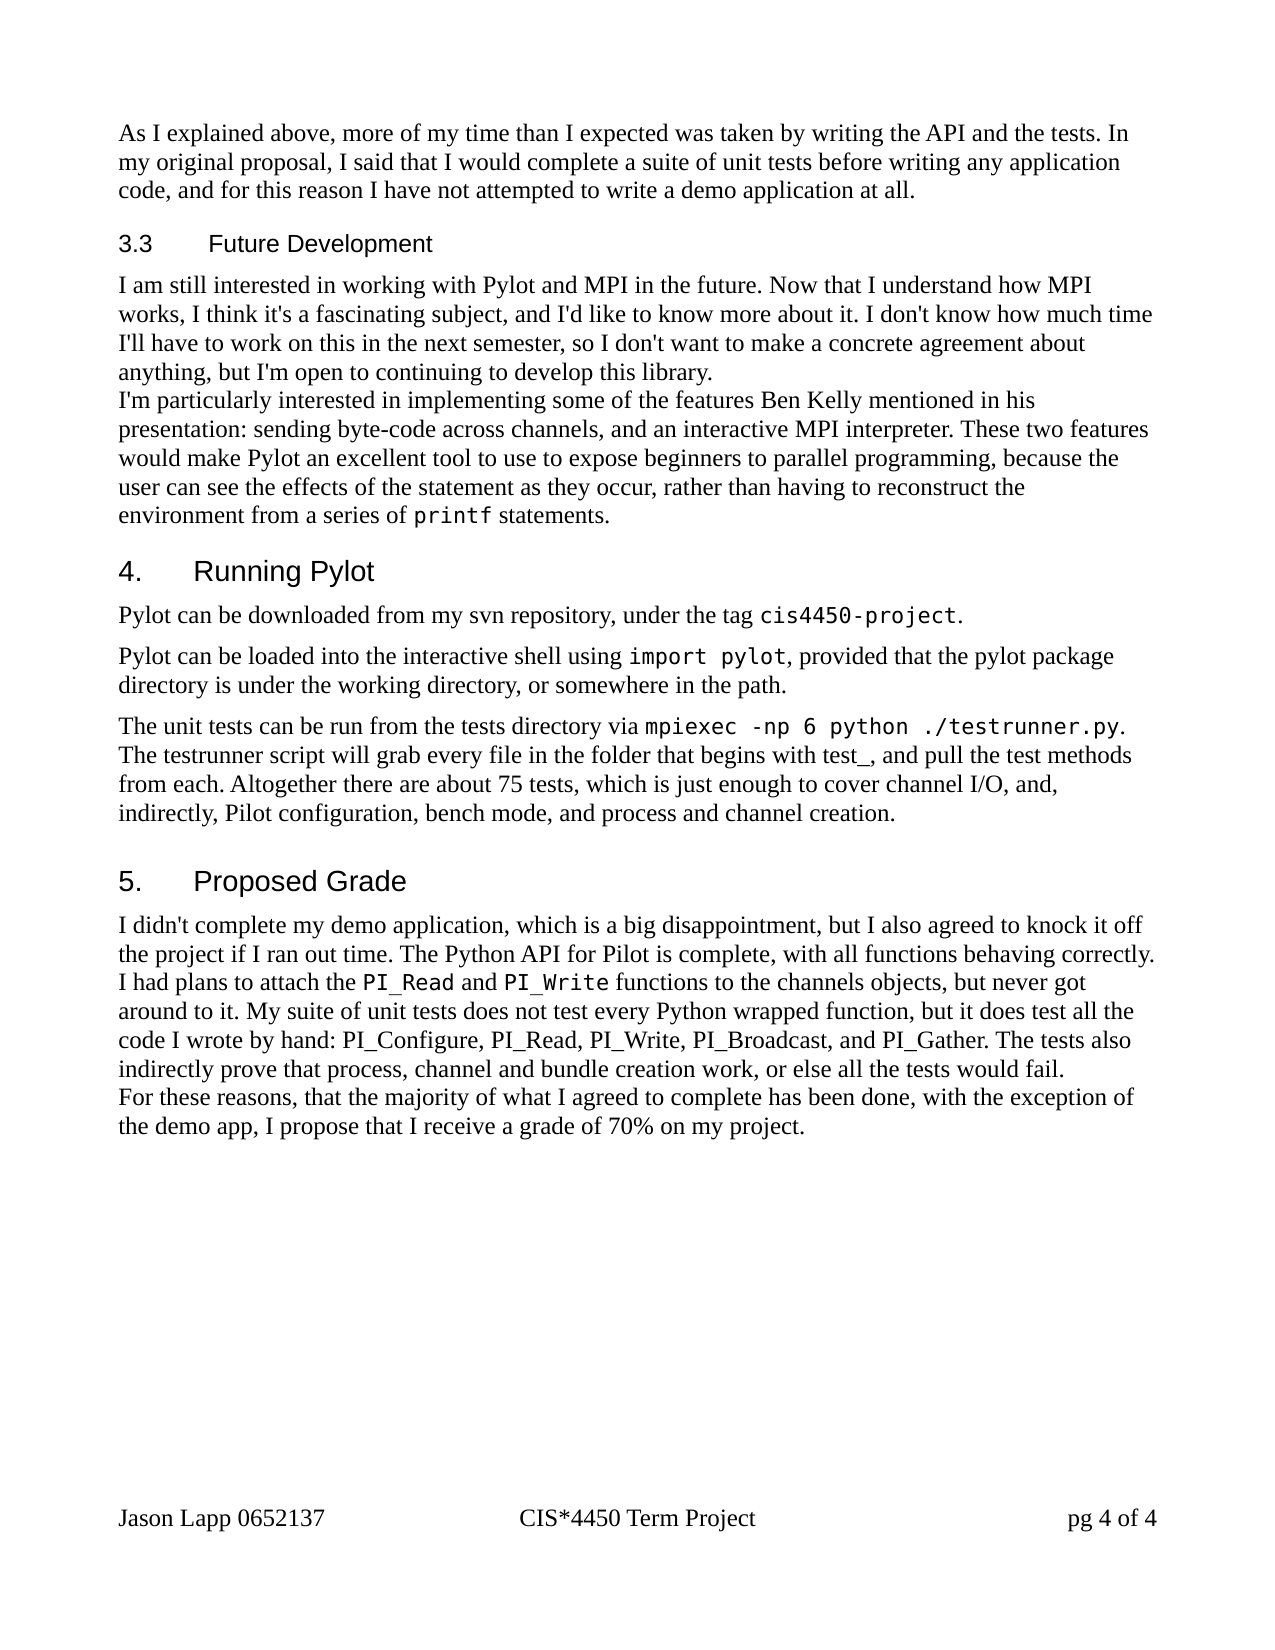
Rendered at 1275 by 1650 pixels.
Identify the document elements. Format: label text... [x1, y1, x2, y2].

subtitle 5. Proposed Grade [118, 864, 1157, 897]
text I am still interested in working with Pylot and MPI in the future. Now that I understand how MPI works, I think it's a fascinating subject, and I'd like to know more about it. I don't know how much time I'll have to work on this in the next semester, so I don't want to make a concrete agreement about anything, but I'm open to continuing to develop this library. [118, 270, 1157, 385]
text As I explained above, more of my time than I expected was taken by writing the API and the tests. In my original proposal, I said that I would complete a suite of unit tests before writing any application code, and for this reason I have not attempted to write a demo application at all. [118, 118, 1157, 204]
subtitle 4. Running Pylot [118, 554, 1157, 588]
text I didn't complete my demo application, which is a big disappointment, but I also agreed to knock it off the project if I ran out time. The Python API for Pilot is complete, with all functions behaving correctly. I had plans to attach the PI_Read and PI_Write functions to the channels objects, but never got around to it. My suite of unit tests does not test every Python wrapped function, but it does test all the code I wrote by hand: PI_Configure, PI_Read, PI_Write, PI_Broadcast, and PI_Gather. The tests also indirectly prove that process, channel and bundle creation work, or else all the tests would fail. [118, 910, 1157, 1082]
text Pylot can be downloaded from my svn repository, under the tag cis4450-project. [118, 600, 1157, 629]
text The unit tests can be run from the tests directory via mpiexec -np 6 python ./testrunner.py. The testrunner script will grab every file in the folder that begins with test_, and pull the test methods from each. Altogether there are about 75 tests, which is just enough to cover channel I/O, and, indirectly, Pilot configuration, bench mode, and process and channel creation. [118, 711, 1157, 826]
text For these reasons, that the majority of what I agreed to complete has been done, with the exception of the demo app, I propose that I receive a grade of 70% on my project. [118, 1082, 1157, 1140]
text Pylot can be loaded into the interactive shell using import pylot, provided that the pylot package directory is under the working directory, or somewhere in the path. [118, 641, 1157, 699]
subtitle 3.3 Future Development [118, 229, 1157, 258]
text I'm particularly interested in implementing some of the features Ben Kelly mentioned in his presentation: sending byte-code across channels, and an interactive MPI interpreter. These two features would make Pylot an excellent tool to use to expose beginners to parallel programming, because the user can see the effects of the statement as they occur, rather than having to reconstruct the environment from a series of printf statements. [118, 385, 1157, 529]
